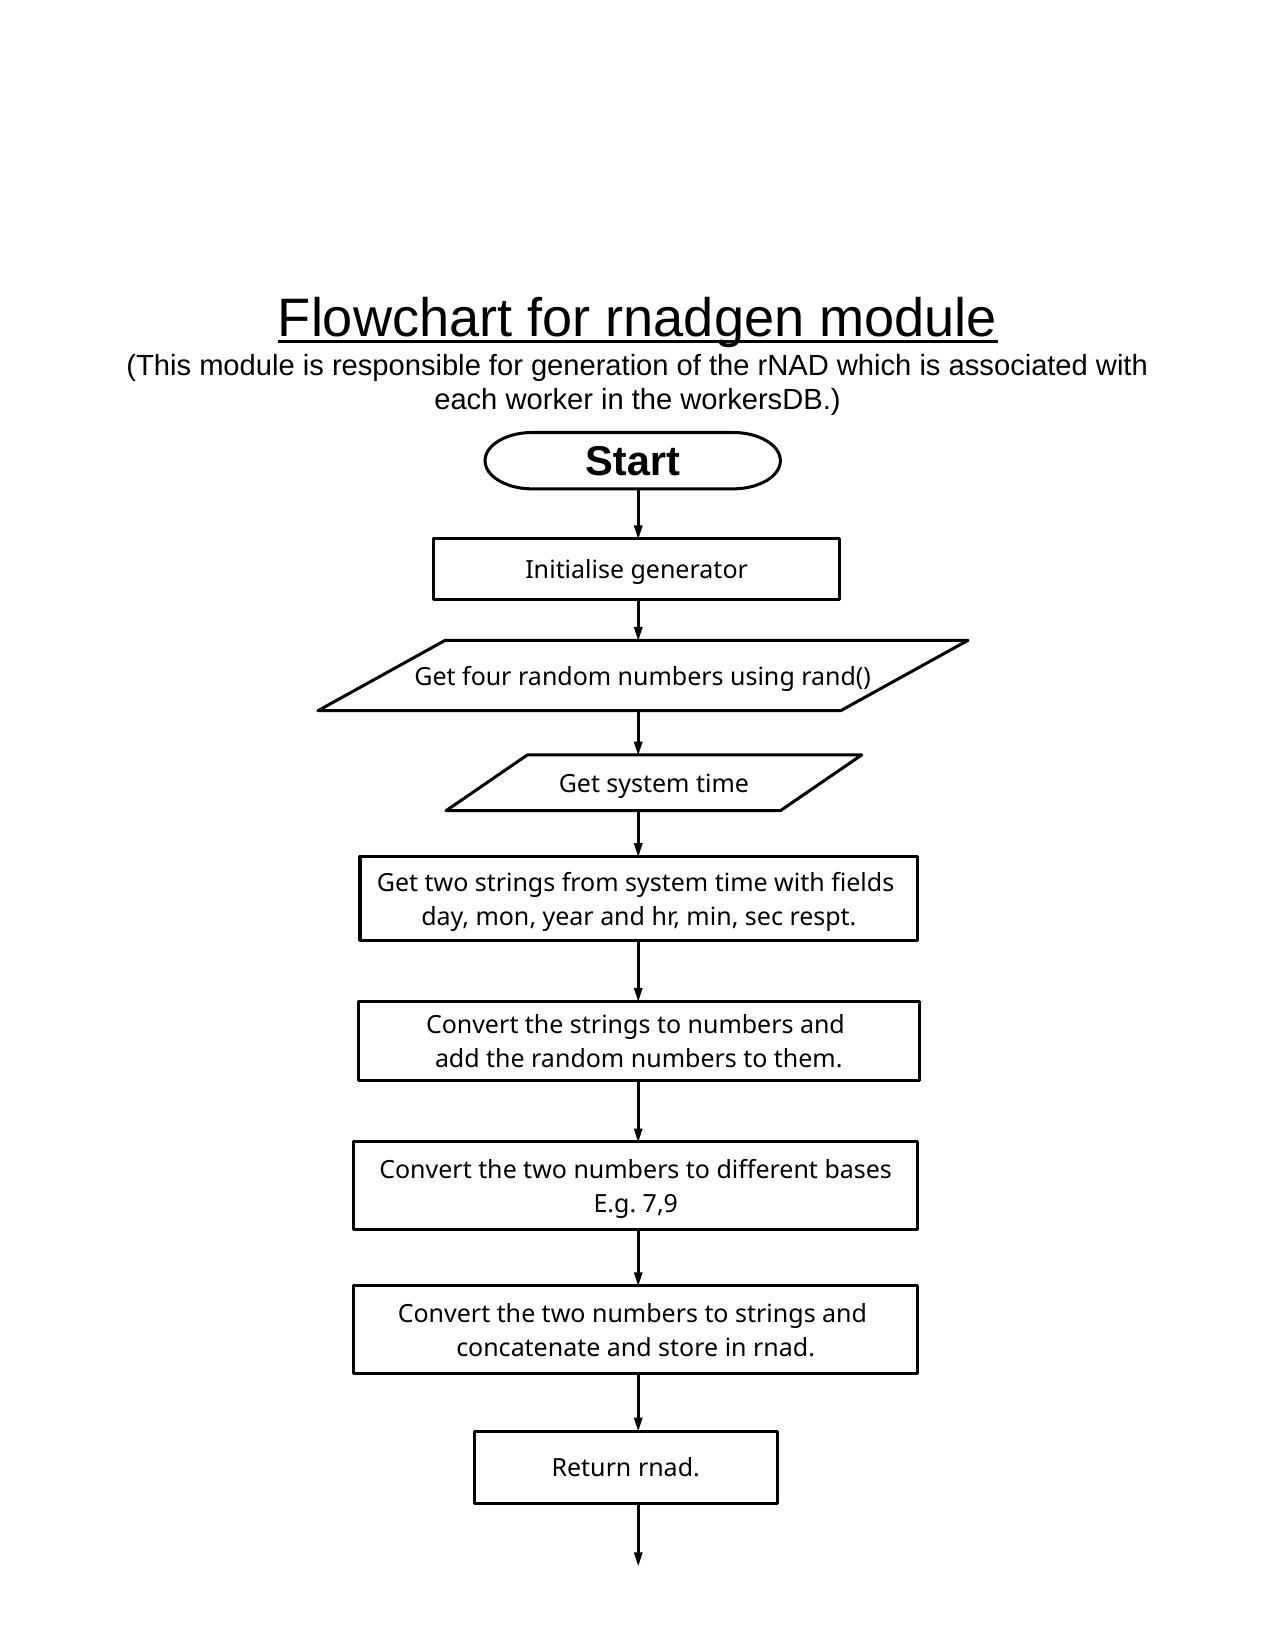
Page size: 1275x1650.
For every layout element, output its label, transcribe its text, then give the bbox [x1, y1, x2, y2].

text Flowchart for rnadgen module [118, 286, 1157, 348]
text (This module is responsible for generation of the rNAD which is associated with each worker in the workersDB.) [118, 348, 1157, 415]
